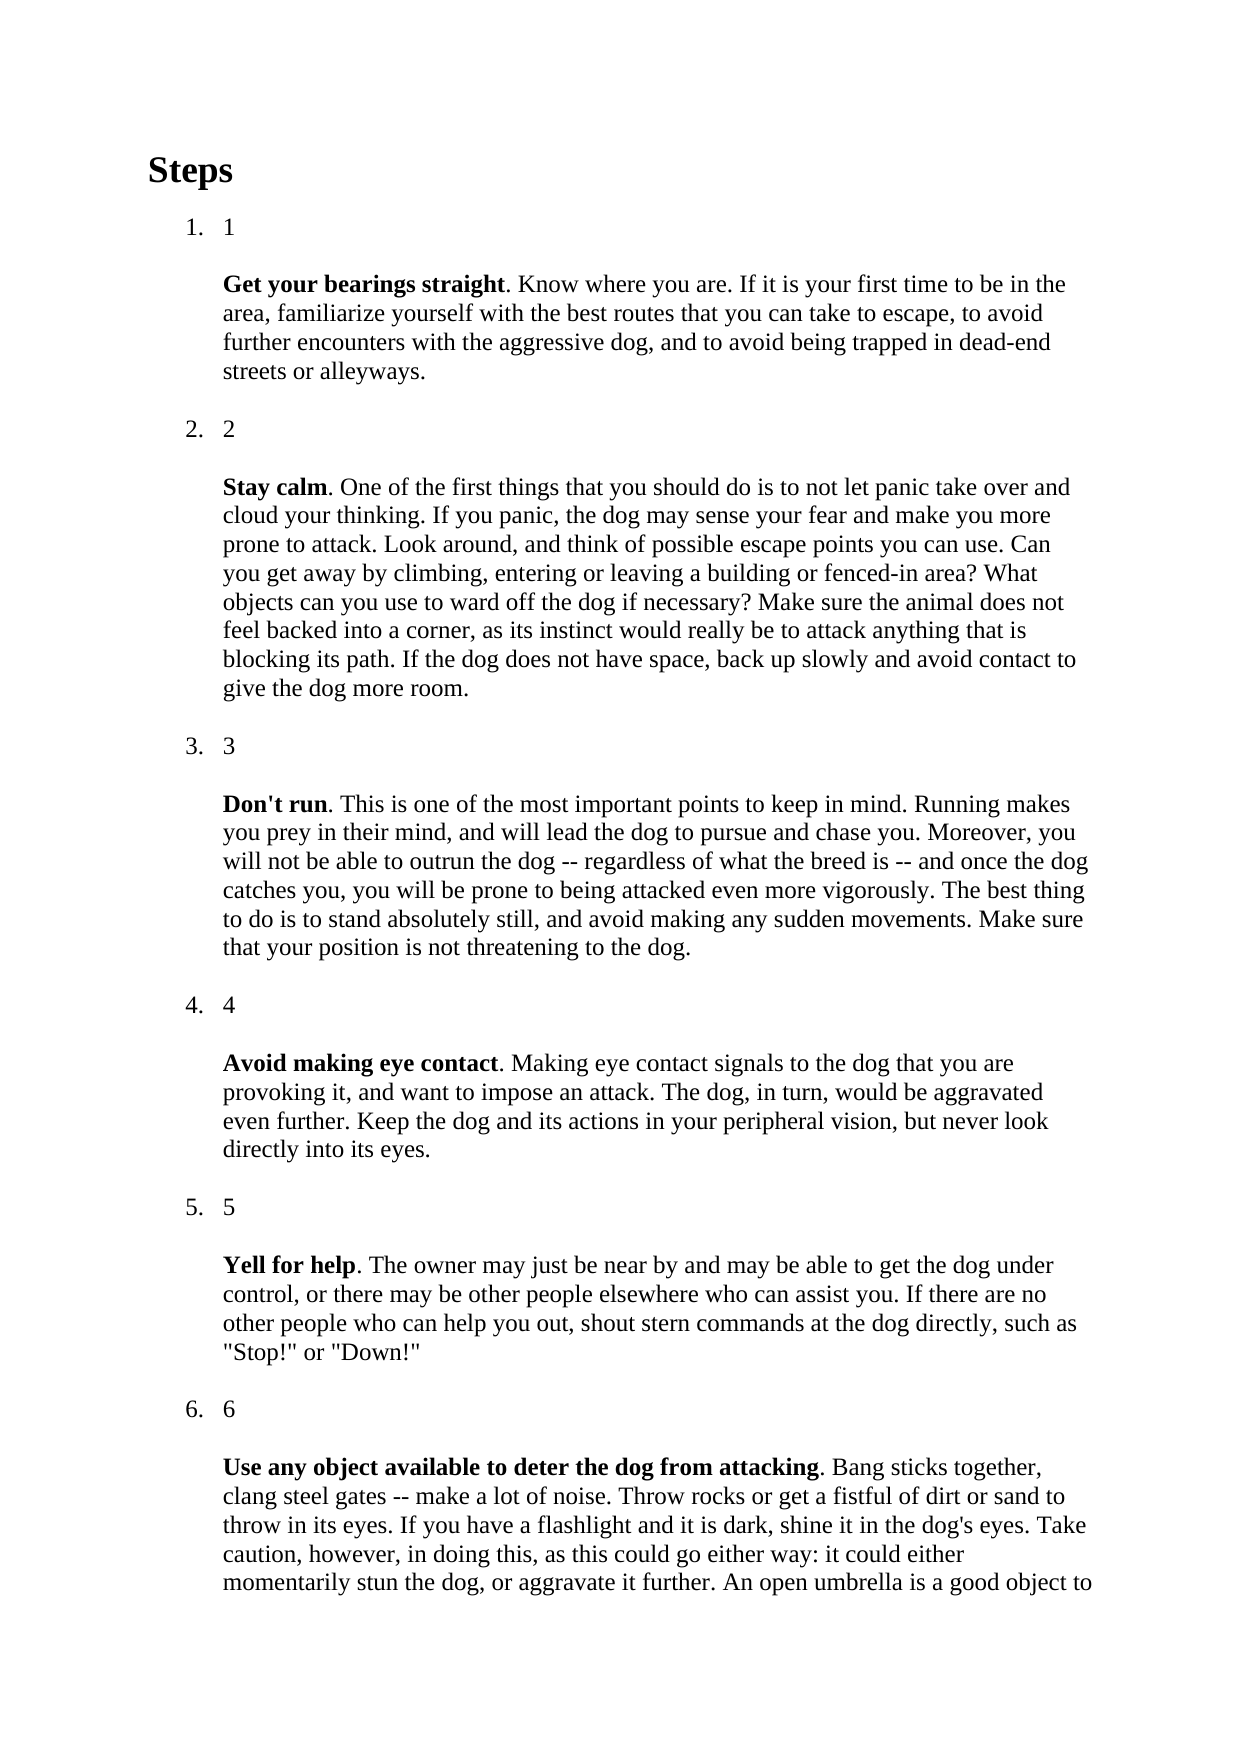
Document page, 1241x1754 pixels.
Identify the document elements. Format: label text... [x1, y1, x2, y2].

text Yell for help. The owner may just be near by and may be able to get the dog under control, or there may be other people elsewhere who can assist you. If there are no other people who can help you out, shout stern commands at the dog directly, such as "Stop!" or "Down!" [223, 1250, 1093, 1365]
text Use any object available to deter the dog from attacking. Bang sticks together, clang steel gates -- make a lot of noise. Throw rocks or get a fistful of dirt or sand to throw in its eyes. If you have a flashlight and it is dark, shine it in the dog's eyes. Take caution, however, in doing this, as this could go either way: it could either momentarily stun the dog, or aggravate it further. An open umbrella is a good object to [223, 1452, 1093, 1596]
text Don't run. This is one of the most important points to keep in mind. Running makes you prey in their mind, and will lead the dog to pursue and chase you. Moreover, you will not be able to outrun the dog -- regardless of what the breed is -- and once the dog catches you, you will be prone to being attacked even more vigorously. The best thing to do is to stand absolutely still, and avoid making any sudden movements. Make sure that your position is not threatening to the dog. [223, 789, 1093, 961]
list 4 [185, 990, 1093, 1019]
text Avoid making eye contact. Making eye contact signals to the dog that you are provoking it, and want to impose an attack. The dog, in turn, would be aggravated even further. Keep the dog and its actions in your peripheral vision, but never look directly into its eyes. [223, 1048, 1093, 1163]
list 5 [185, 1192, 1093, 1221]
list 3 [185, 731, 1093, 759]
text Get your bearings straight. Know where you are. If it is your first time to be in the area, familiarize yourself with the best routes that you can take to escape, to avoid further encounters with the aggressive dog, and to avoid being trapped in dead-end streets or alleyways. [223, 269, 1093, 384]
list 2 [185, 414, 1093, 442]
list 1 [185, 212, 1093, 240]
list 6 [185, 1394, 1093, 1423]
text Steps [148, 148, 1093, 191]
text Stay calm. One of the first things that you should do is to not let panic take over and cloud your thinking. If you panic, the dog may sense your fear and make you more prone to attack. Look around, and think of possible escape points you can use. Can you get away by climbing, entering or leaving a building or fenced-in area? What objects can you use to ward off the dog if necessary? Make sure the animal does not feel backed into a corner, as its instinct would really be to attack anything that is blocking its path. If the dog does not have space, back up slowly and avoid contact to give the dog more room. [223, 472, 1093, 702]
